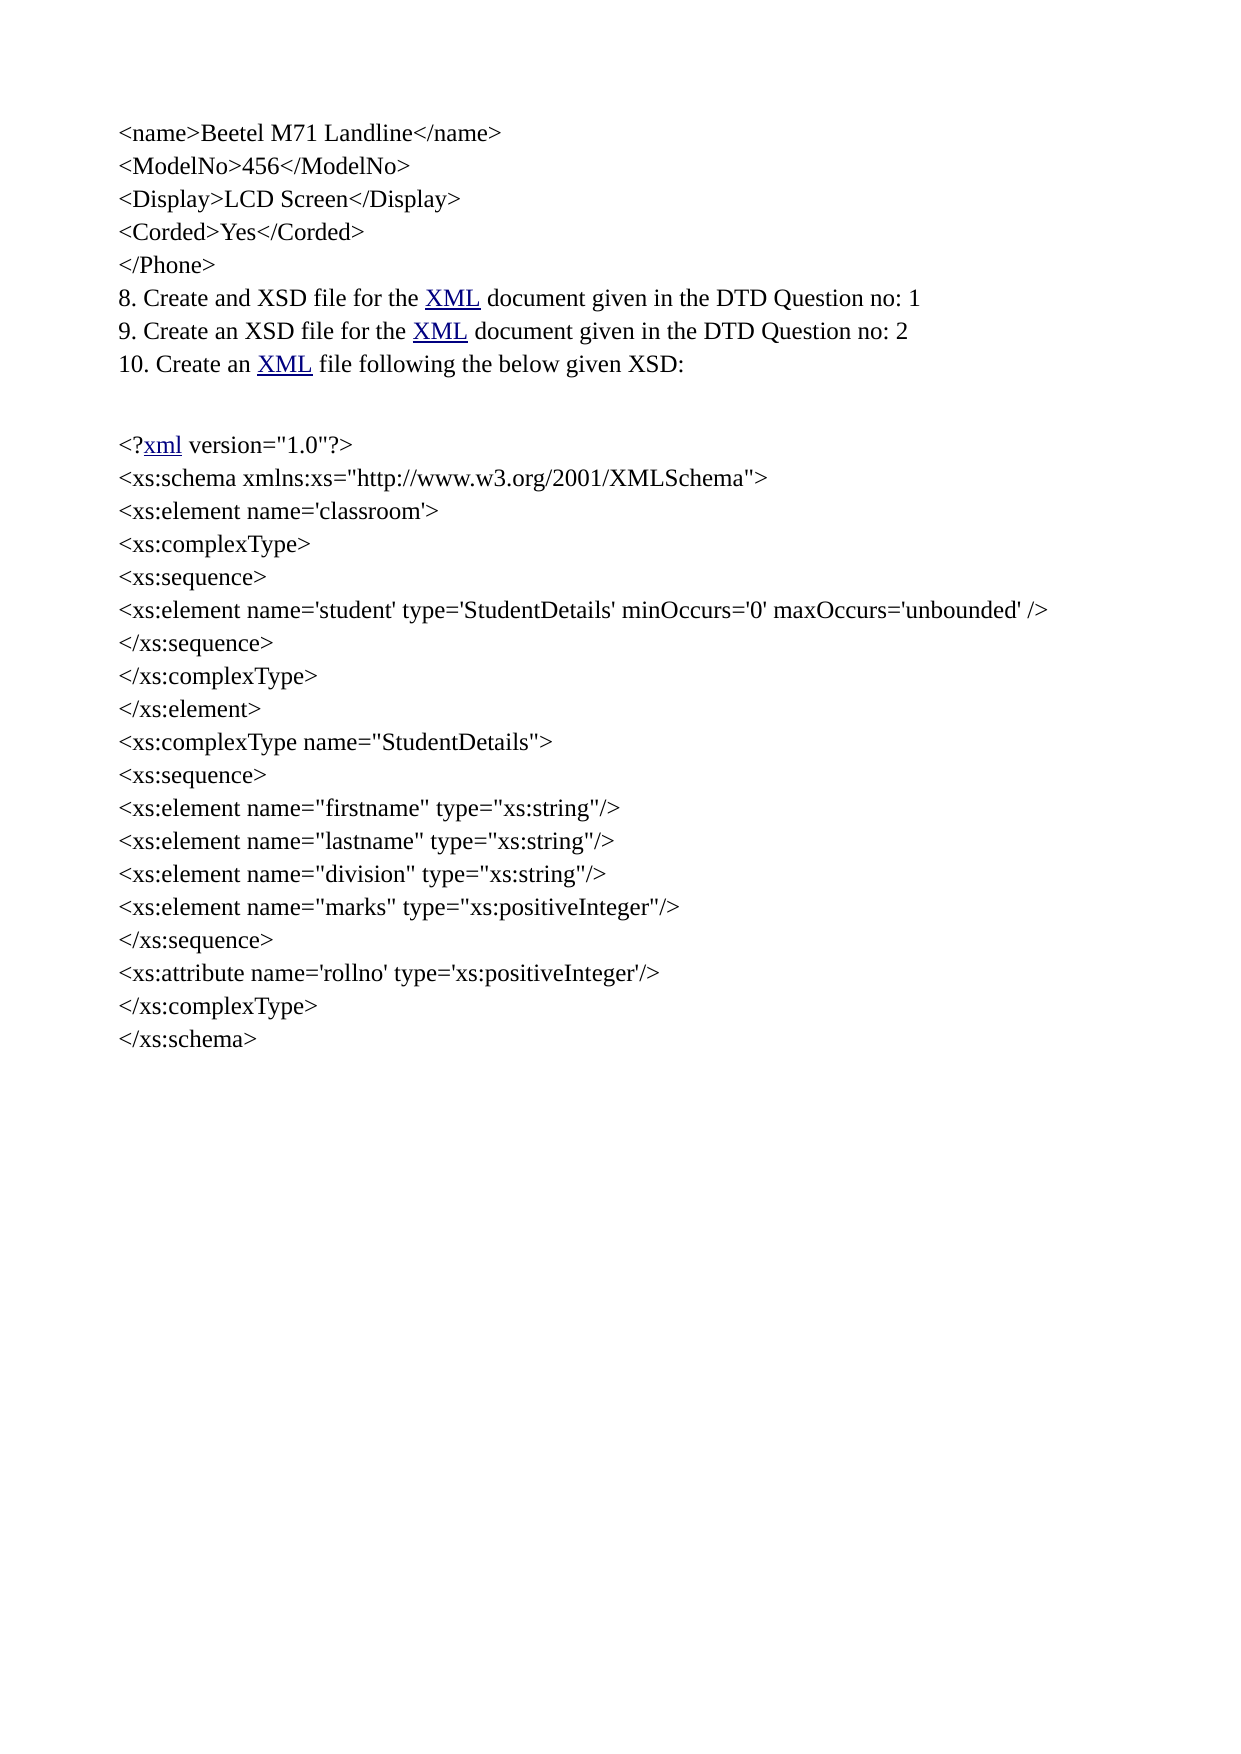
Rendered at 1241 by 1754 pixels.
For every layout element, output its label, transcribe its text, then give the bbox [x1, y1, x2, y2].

text <?xml version="1.0"?> <xs:schema xmlns:xs="http://www.w3.org/2001/XMLSchema"> <xs:element name='classroom'> <xs:complexType> <xs:sequence> <xs:element name='student' type='StudentDetails' minOccurs='0' maxOccurs='unbounded' /> </xs:sequence> </xs:complexType> </xs:element> <xs:complexType name="StudentDetails"> <xs:sequence> <xs:element name="firstname" type="xs:string"/> <xs:element name="lastname" type="xs:string"/> <xs:element name="division" type="xs:string"/> <xs:element name="marks" type="xs:positiveInteger"/> </xs:sequence> <xs:attribute name='rollno' type='xs:positiveInteger'/> </xs:complexType> </xs:schema> [118, 397, 1122, 1053]
text <name>Beetel M71 Landline</name> <ModelNo>456</ModelNo> <Display>LCD Screen</Display> <Corded>Yes</Corded> </Phone> 8. Create and XSD file for the XML document given in the DTD Question no: 1 9. Create an XSD file for the XML document given in the DTD Question no: 2 10. Create an XML file following the below given XSD: [118, 118, 1122, 378]
